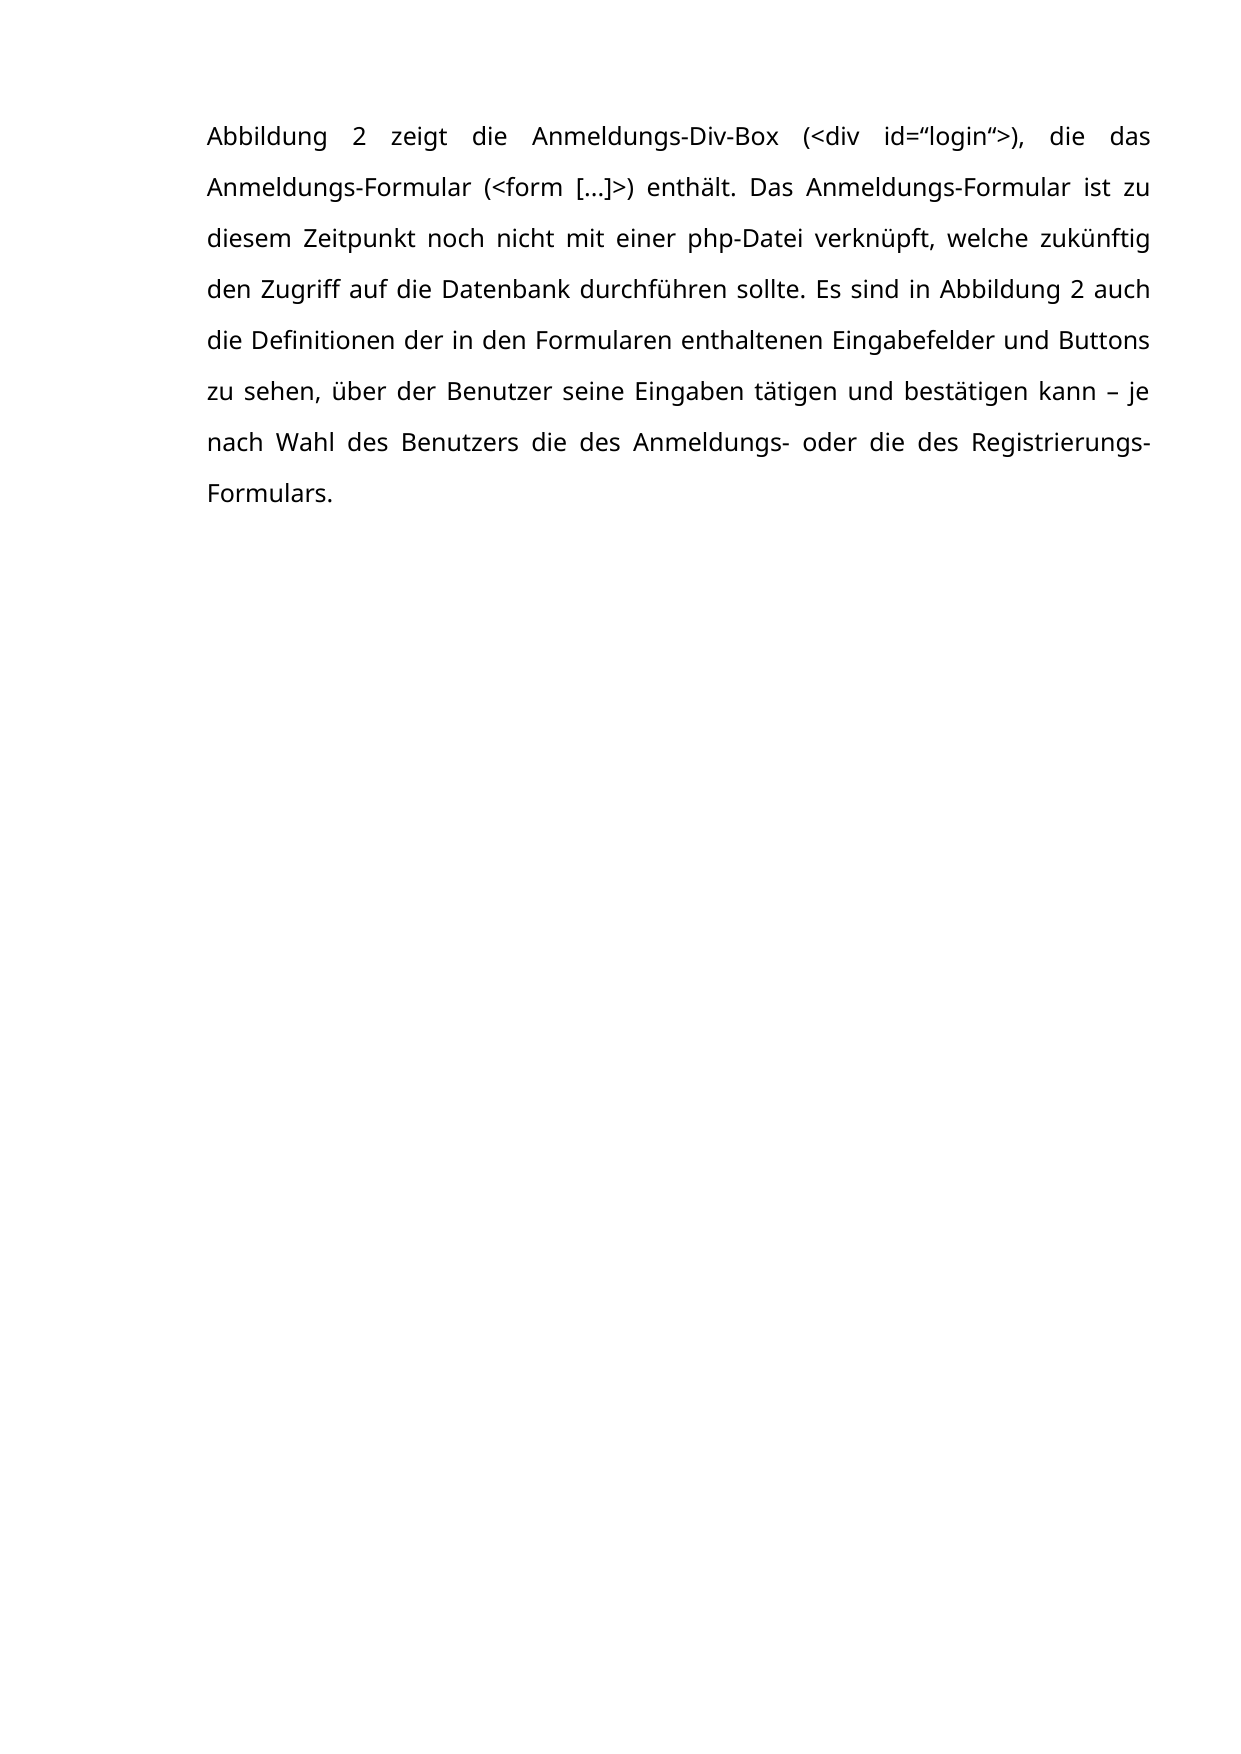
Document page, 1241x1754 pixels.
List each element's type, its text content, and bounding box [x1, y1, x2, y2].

text Abbildung 2 zeigt die Anmeldungs-Div-Box (<div id=“login“>), die das Anmeldungs-Formular (<form [...]>) enthält. Das Anmeldungs-Formular ist zu diesem Zeitpunkt noch nicht mit einer php-Datei verknüpft, welche zukünftig den Zugriff auf die Datenbank durchführen sollte. Es sind in Abbildung 2 auch die Definitionen der in den Formularen enthaltenen Eingabefelder und Buttons zu sehen, über der Benutzer seine Eingaben tätigen und bestätigen kann – je nach Wahl des Benutzers die des Anmeldungs- oder die des Registrierungs-Formulars. [207, 118, 1152, 509]
